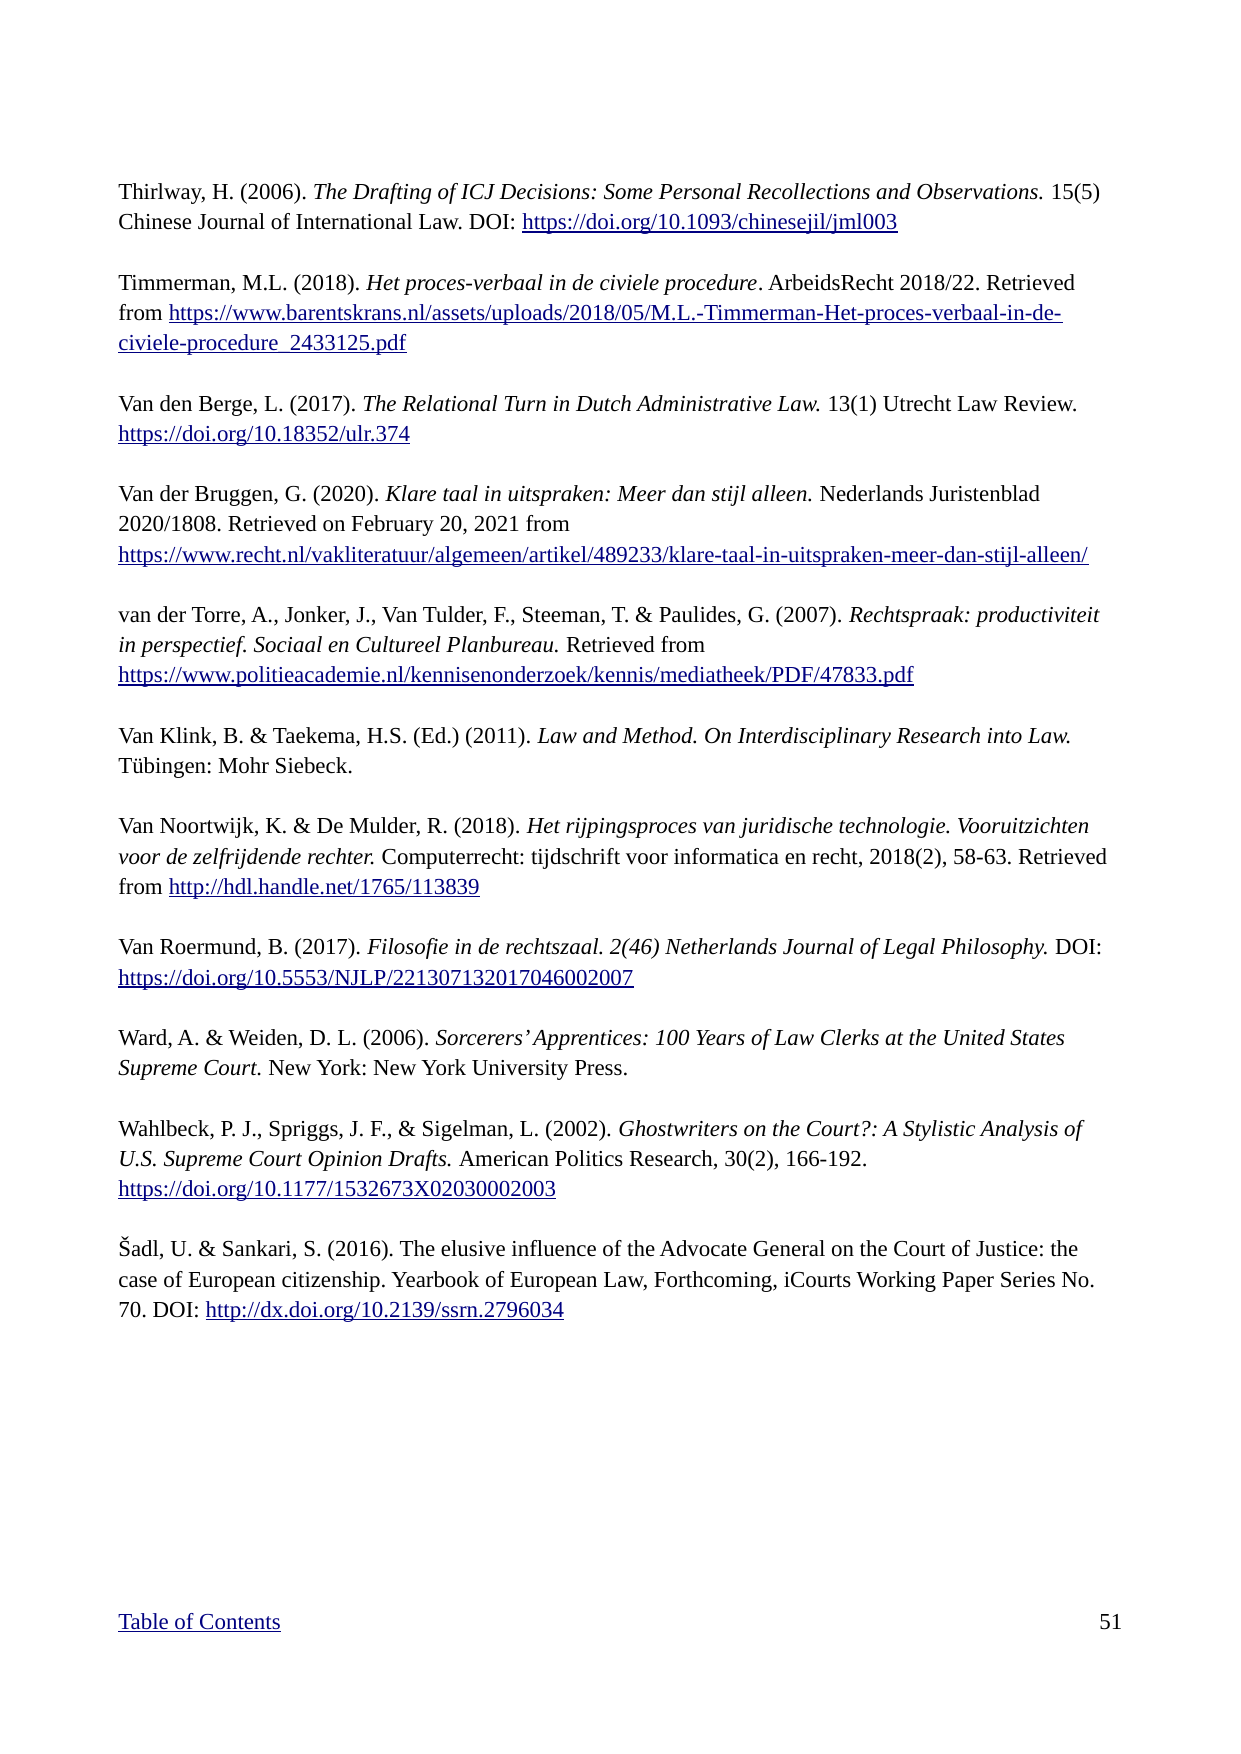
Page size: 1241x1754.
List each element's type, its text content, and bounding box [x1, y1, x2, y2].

text Ward, A. & Weiden, D. L. (2006). Sorcerers’ Apprentices: 100 Years of Law Clerks at the United States Supreme Court. New York: New York University Press. [118, 1024, 1122, 1081]
text Van Roermund, B. (2017). Filosofie in de rechtszaal. 2(46) Netherlands Journal of Legal Philosophy. DOI: https://doi.org/10.5553/NJLP/221307132017046002007 [118, 933, 1122, 990]
text Timmerman, M.L. (2018). Het proces-verbaal in de civiele procedure. ArbeidsRecht 2018/22. Retrieved from https://www.barentskrans.nl/assets/uploads/2018/05/M.L.-Timmerman-Het-proces-verbaal-in-de-civiele-procedure_2433125.pdf [118, 269, 1122, 356]
text Van Klink, B. & Taekema, H.S. (Ed.) (2011). Law and Method. On Interdisciplinary Research into Law. Tübingen: Mohr Siebeck. [118, 722, 1122, 778]
text Wahlbeck, P. J., Spriggs, J. F., & Sigelman, L. (2002). Ghostwriters on the Court?: A Stylistic Analysis of U.S. Supreme Court Opinion Drafts. American Politics Research, 30(2), 166-192. https://doi.org/10.1177/1532673X02030002003 [118, 1114, 1122, 1201]
text Van der Bruggen, G. (2020). Klare taal in uitspraken: Meer dan stijl alleen. Nederlands Juristenblad 2020/1808. Retrieved on February 20, 2021 from https://www.recht.nl/vakliteratuur/algemeen/artikel/489233/klare-taal-in-uitspraken-meer-dan-stijl-alleen/ [118, 480, 1122, 567]
text Van Noortwijk, K. & De Mulder, R. (2018). Het rijpingsproces van juridische technologie. Vooruitzichten voor de zelfrijdende rechter. Computerrecht: tijdschrift voor informatica en recht, 2018(2), 58-63. Retrieved from http://hdl.handle.net/1765/113839 [118, 812, 1122, 899]
text van der Torre, A., Jonker, J., Van Tulder, F., Steeman, T. & Paulides, G. (2007). Rechtspraak: productiviteit in perspectief. Sociaal en Cultureel Planbureau. Retrieved from https://www.politieacademie.nl/kennisenonderzoek/kennis/mediatheek/PDF/47833.pdf [118, 601, 1122, 688]
text Van den Berge, L. (2017). The Relational Turn in Dutch Administrative Law. 13(1) Utrecht Law Review. https://doi.org/10.18352/ulr.374 [118, 389, 1122, 446]
text Thirlway, H. (2006). The Drafting of ICJ Decisions: Some Personal Recollections and Observations. 15(5) Chinese Journal of International Law. DOI: https://doi.org/10.1093/chinesejil/jml003 [118, 178, 1122, 235]
text Šadl, U. & Sankari, S. (2016). The elusive influence of the Advocate General on the Court of Justice: the case of European citizenship. Yearbook of European Law, Forthcoming, iCourts Working Paper Series No. 70. DOI: http://dx.doi.org/10.2139/ssrn.2796034 [118, 1235, 1122, 1322]
